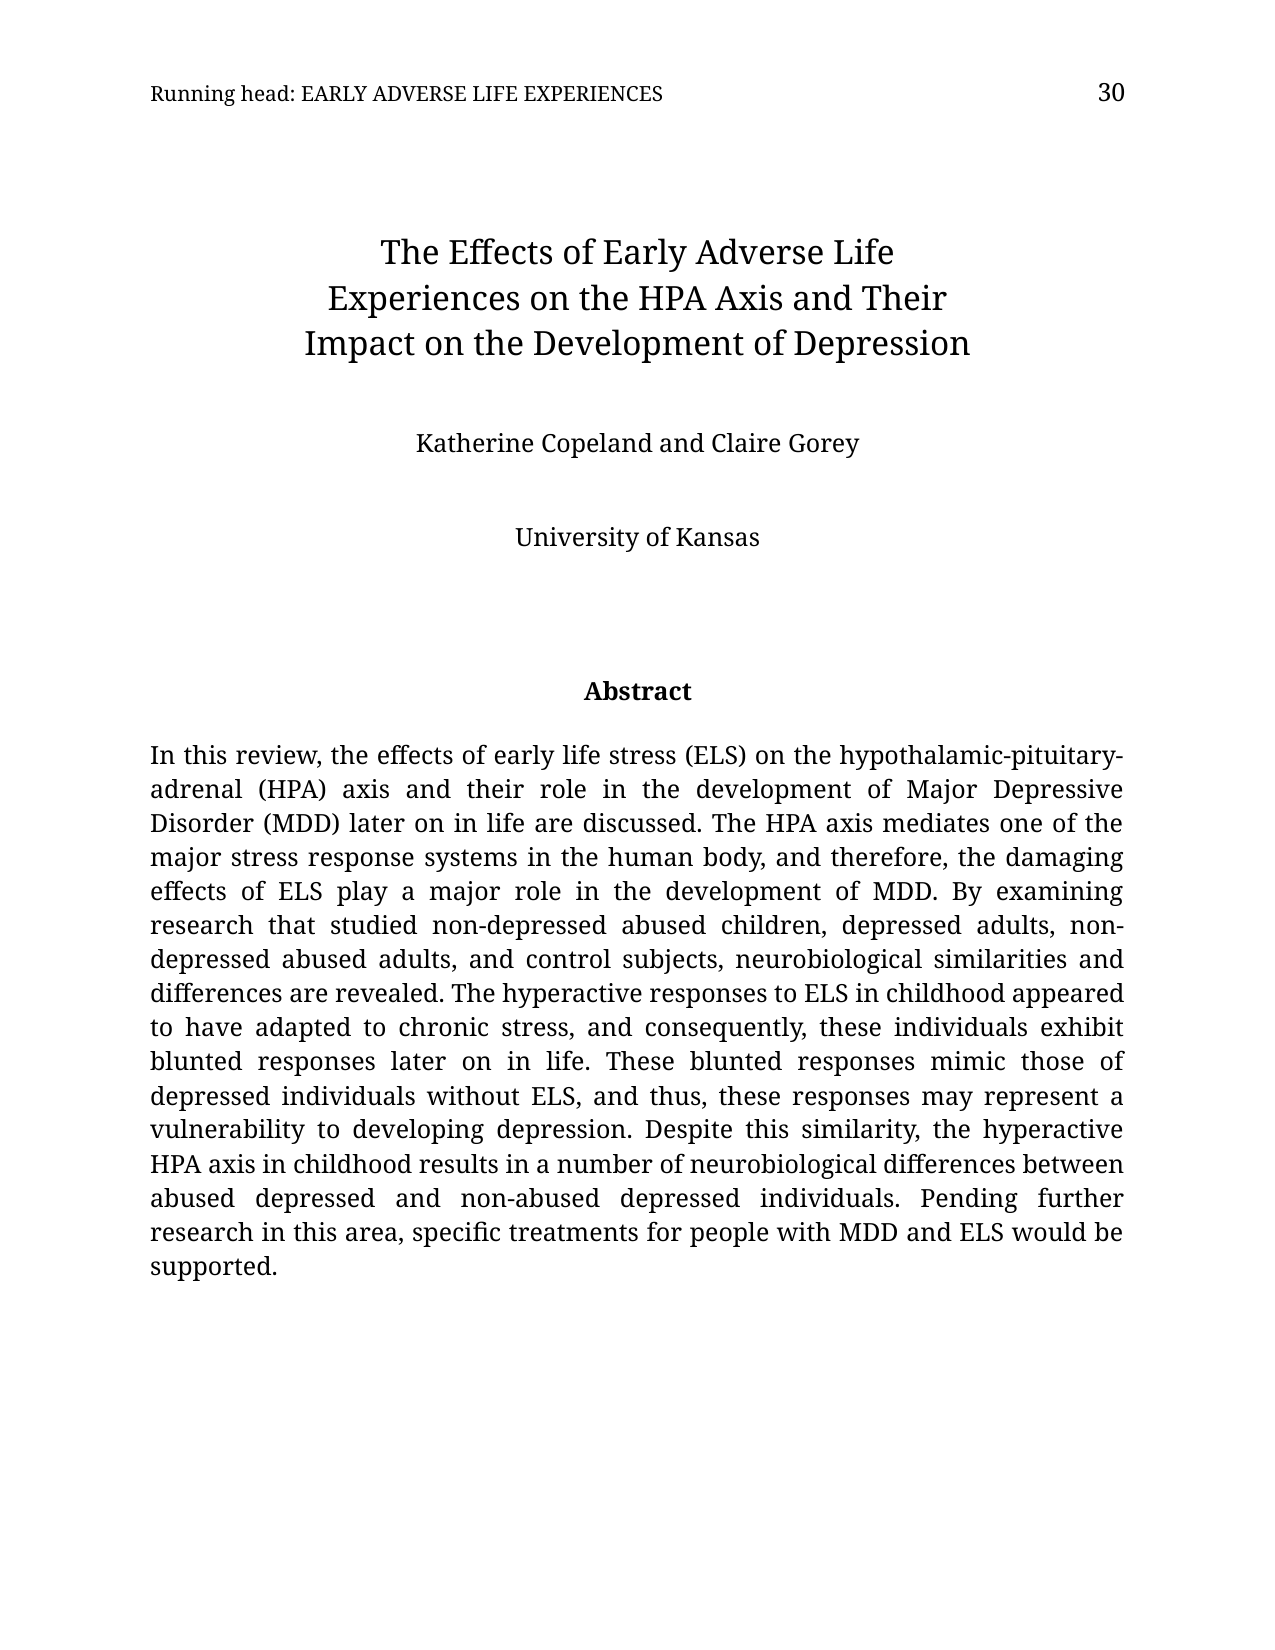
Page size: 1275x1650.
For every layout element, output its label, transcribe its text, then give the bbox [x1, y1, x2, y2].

text University of Kansas [300, 519, 975, 553]
text In this review, the effects of early life stress (ELS) on the hypothalamic-pituitary-adrenal (HPA) axis and their role in the development of Major Depressive Disorder (MDD) later on in life are discussed. The HPA axis mediates one of the major stress response systems in the human body, and therefore, the damaging effects of ELS play a major role in the development of MDD. By examining research that studied non-depressed abused children, depressed adults, non-depressed abused adults, and control subjects, neurobiological similarities and differences are revealed. The hyperactive responses to ELS in childhood appeared to have adapted to chronic stress, and consequently, these individuals exhibit blunted responses later on in life. These blunted responses mimic those of depressed individuals without ELS, and thus, these responses may represent a vulnerability to developing depression. Despite this similarity, the hyperactive HPA axis in childhood results in a number of neurobiological differences between abused depressed and non-abused depressed individuals. Pending further research in this area, specific treatments for people with MDD and ELS would be supported. [150, 737, 1125, 1282]
subtitle The Effects of Early Adverse Life Experiences on the HPA Axis and Their Impact on the Development of Depression [300, 229, 975, 365]
subtitle Abstract [300, 673, 975, 707]
text Katherine Copeland and Claire Gorey [300, 425, 975, 459]
